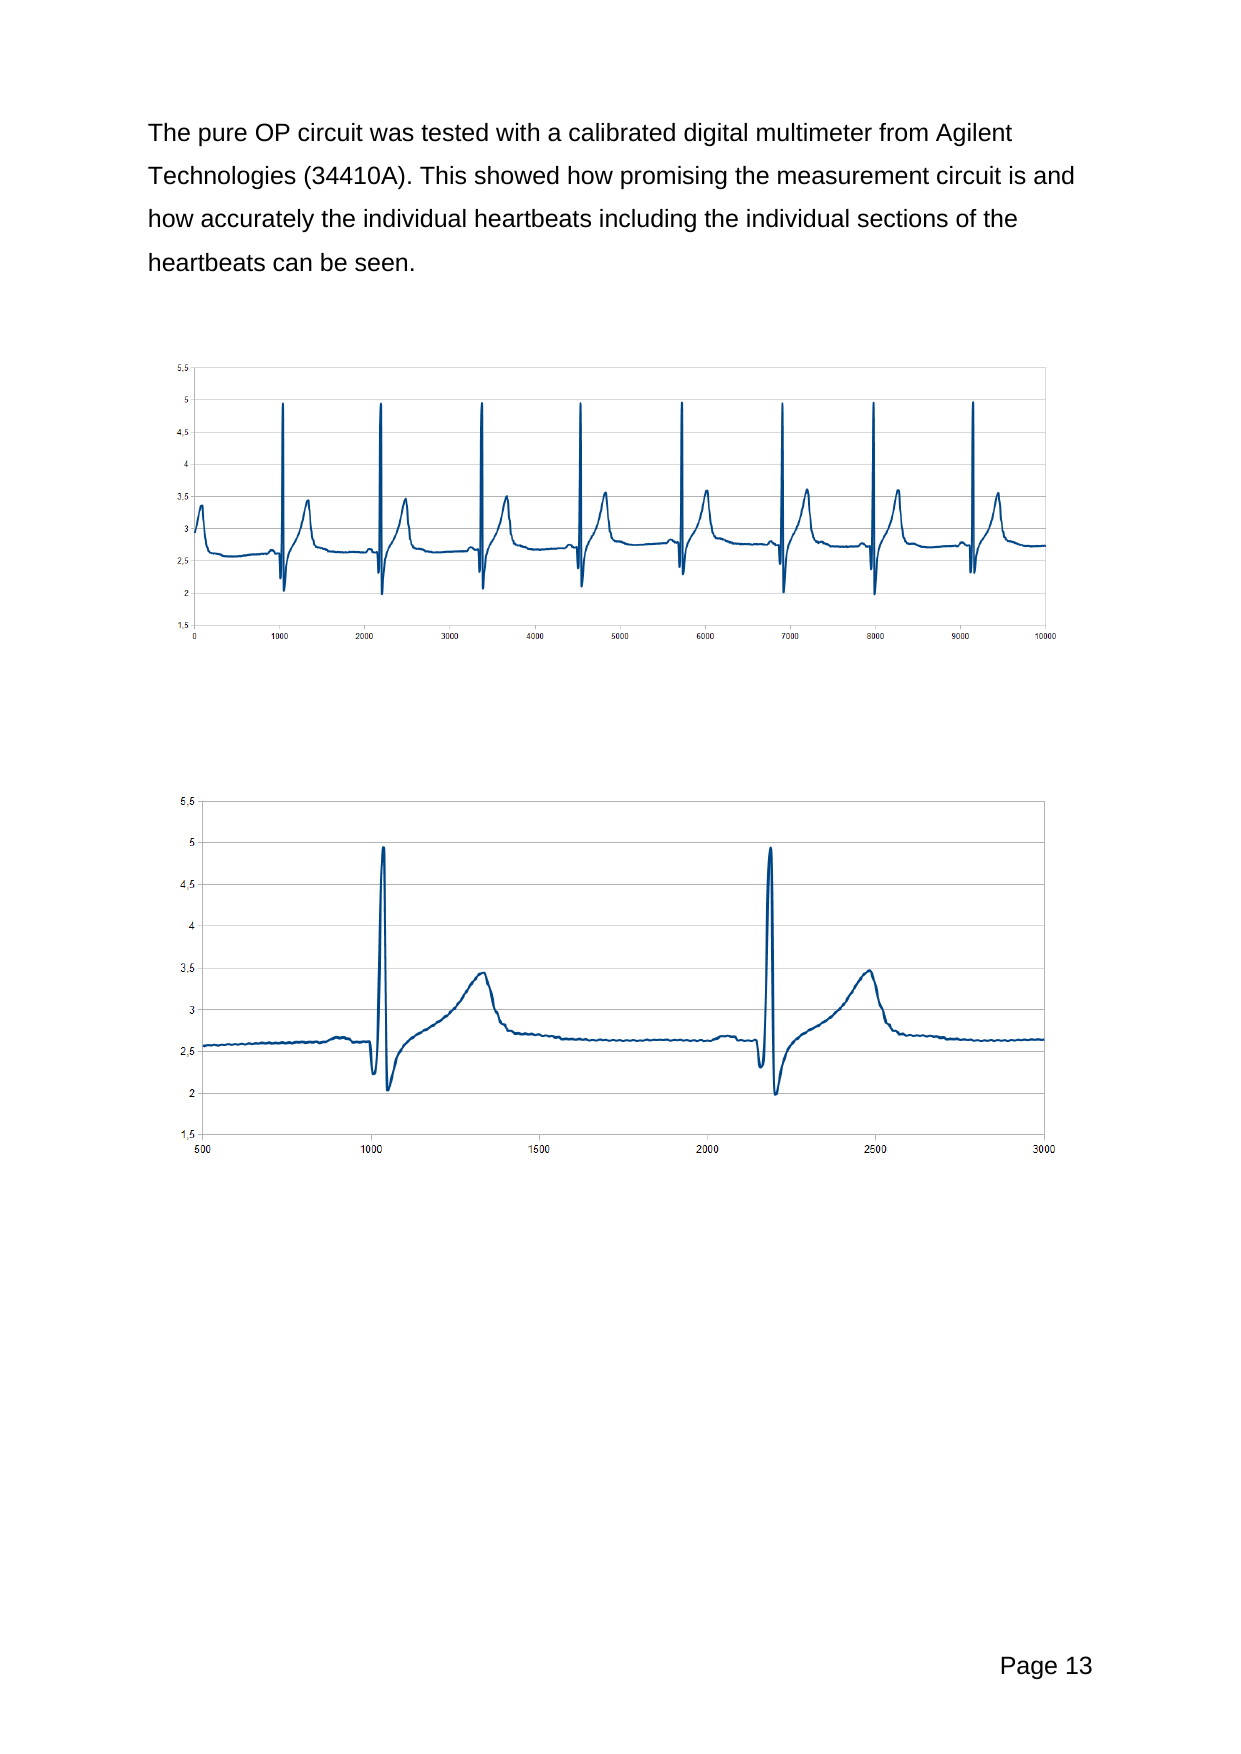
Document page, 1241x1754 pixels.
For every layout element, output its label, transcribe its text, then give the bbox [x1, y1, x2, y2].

text The pure OP circuit was tested with a calibrated digital multimeter from Agilent Technologies (34410A). This showed how promising the measurement circuit is and how accurately the individual heartbeats including the individual sections of the heartbeats can be seen. [148, 118, 1092, 276]
picture [147, 757, 1092, 1176]
picture [147, 333, 1093, 657]
